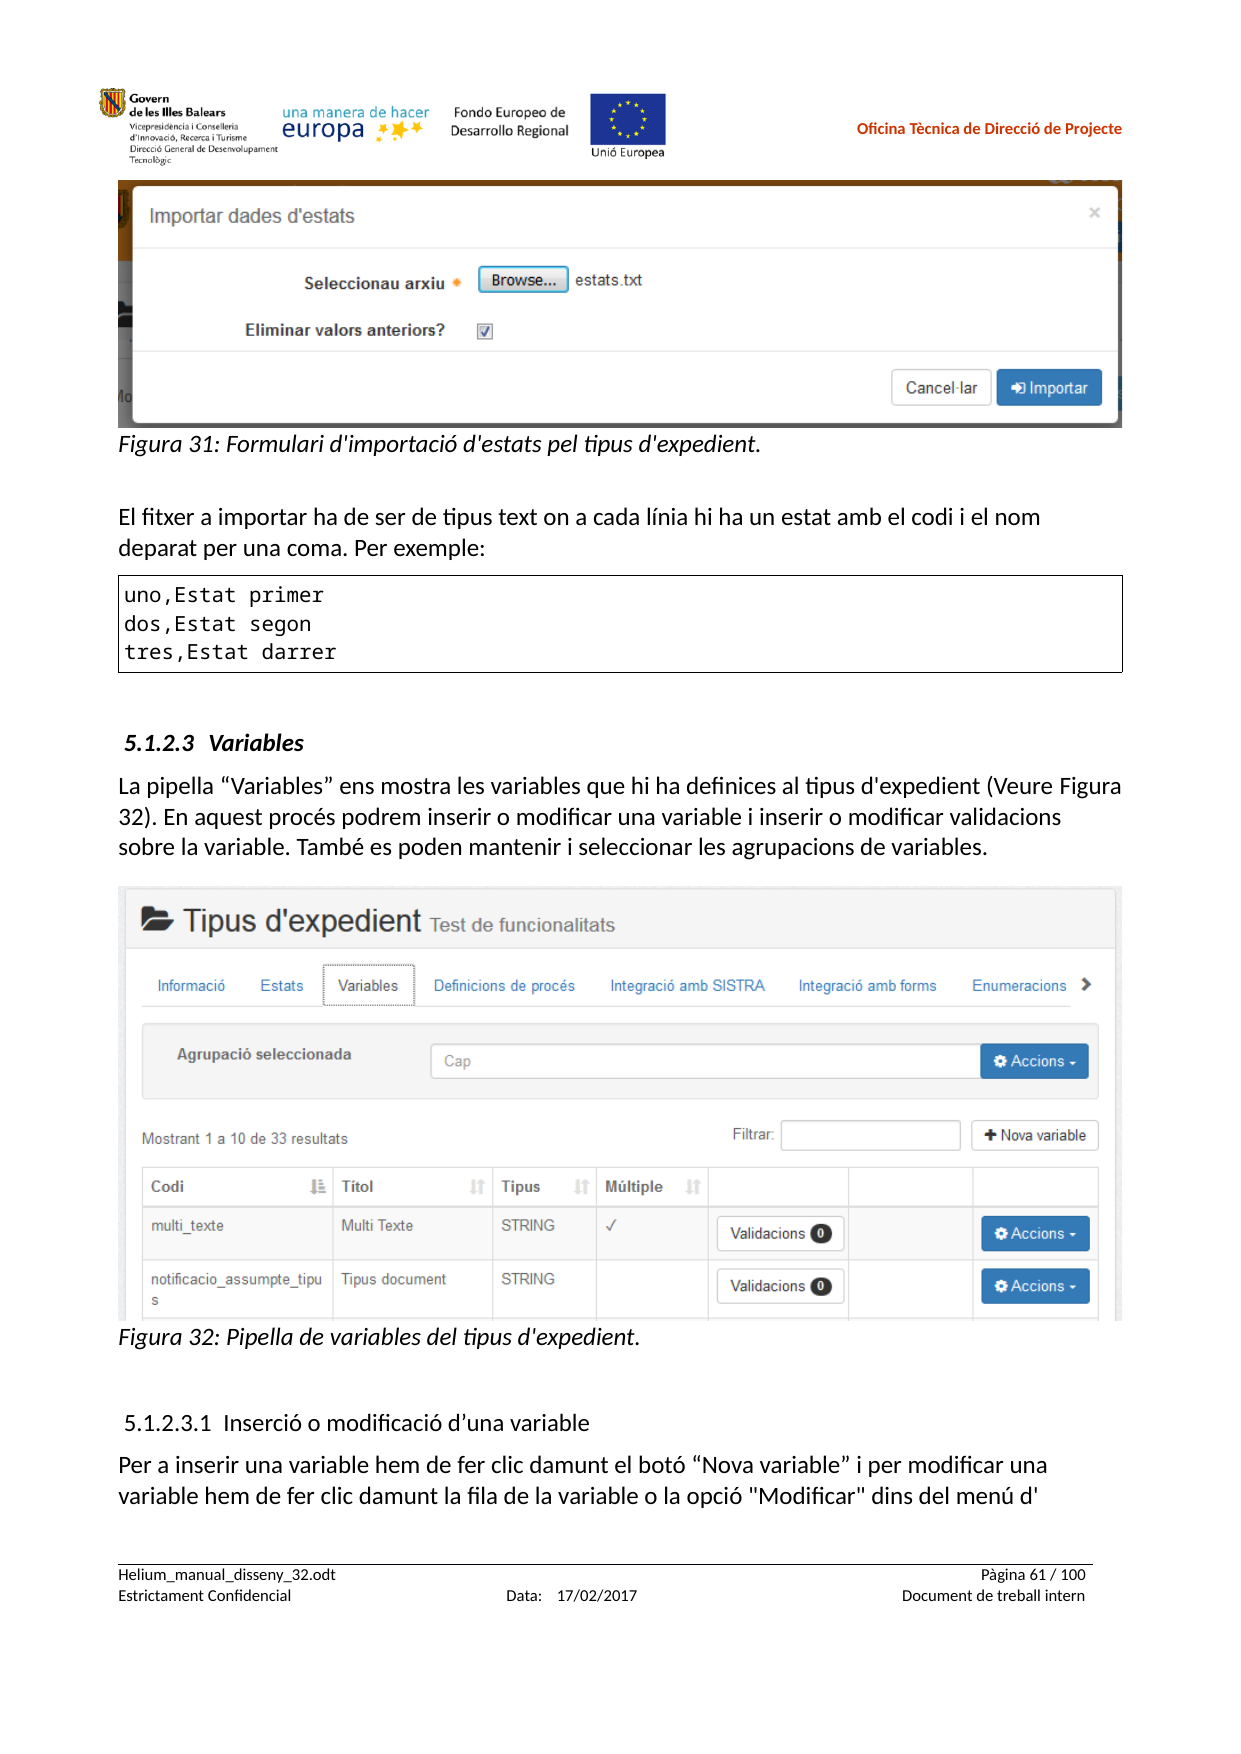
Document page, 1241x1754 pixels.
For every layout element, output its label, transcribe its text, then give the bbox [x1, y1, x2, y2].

subtitle Inserció o modificació d’una variable [118, 1407, 1122, 1437]
text La pipella “Variables” ens mostra les variables que hi ha definices al tipus d'expedient (Veure Figura 32). En aquest procés podrem inserir o modificar una variable i inserir o modificar validacions sobre la variable. També es poden mantenir i seleccionar les agrupacions de variables. [118, 770, 1122, 862]
text Per a inserir una variable hem de fer clic damunt el botó “Nova variable” i per modificar una variable hem de fer clic damunt la fila de la variable o la opció "Modificar" dins del menú d' [118, 1450, 1122, 1511]
text Figura 32: Pipella de variables del tipus d'expedient. [118, 1321, 1122, 1351]
picture [99, 87, 668, 166]
text El fitxer a importar ha de ser de tipus text on a cada línia hi ha un estat amb el codi i el nom deparat per una coma. Per exemple: [118, 501, 1122, 562]
table_header uno,Estat primer dos,Estat segon tres,Estat darrer [119, 576, 1122, 672]
picture [118, 886, 1123, 1321]
text Figura 31: Formulari d'importació d'estats pel tipus d'expedient. [118, 428, 1122, 458]
picture [118, 180, 1123, 428]
subtitle Variables [118, 727, 1122, 758]
